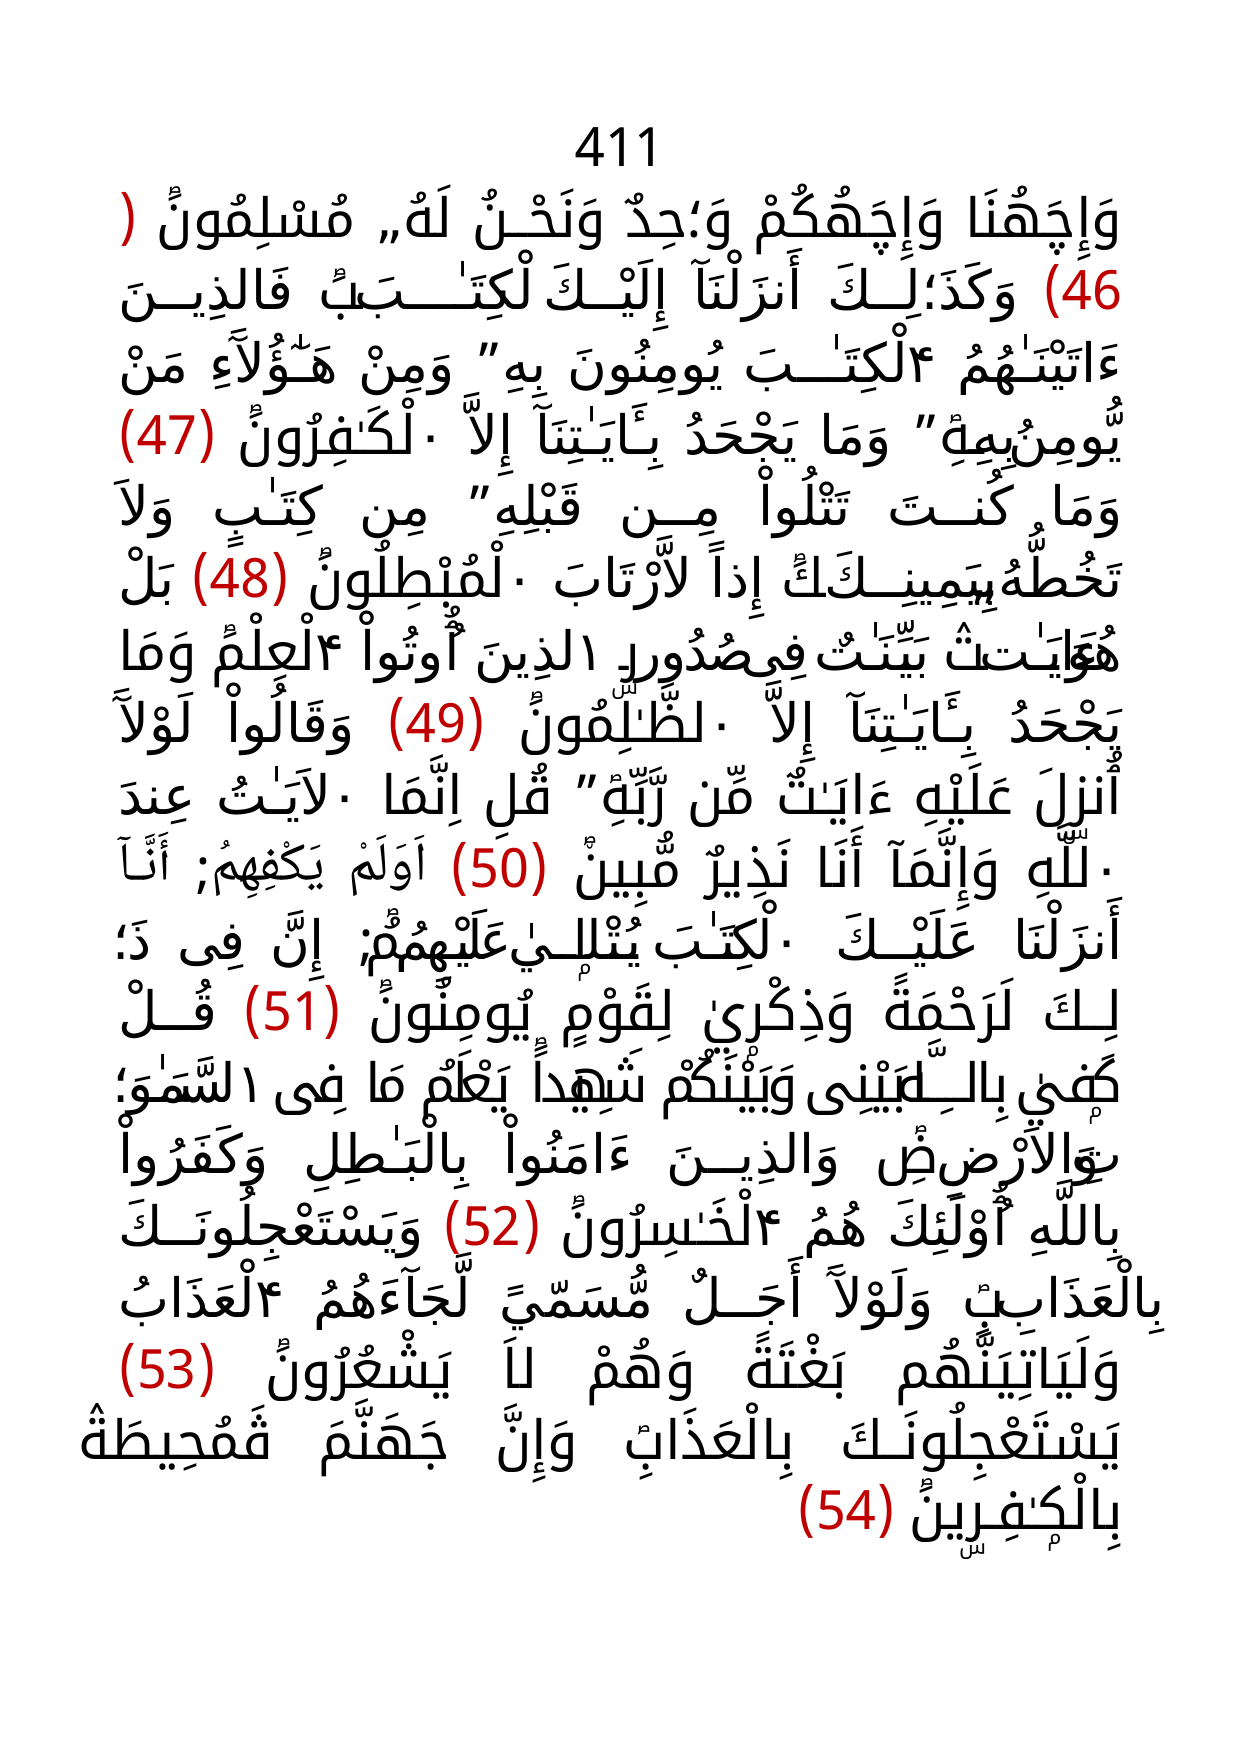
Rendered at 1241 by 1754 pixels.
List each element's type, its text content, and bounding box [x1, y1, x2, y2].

text 411 [118, 118, 1122, 189]
text وَإِچَهُنَا وَإِچَهُكُمْ وَ؛حِدٌ وَنَحْــنُ لَهُ„ مُسْلِمُونَؐ (46) وَكَذَ؛لِــكَ أَنزَلْنَآ إِلَيْــكَ ۰لْكِتَـٰـــبَؐ فَالذِيــنَ ءَاتَيْنَـٰهُمُ ۴لْكِتَـٰــبَ يُومِنُونَ بِهِ” وَمِنْ هَـٰٓؤُلآَءِ مَنْ يُّومِنُ بِهِؐ” وَمَا يَجْحَدُ بِـَٔايَـٰتِنَآ إِلاَّ ۰لْكَـٰفِرُونَؐ (47) وَمَا كُنــتَ تَتْلُواْ مِــن قَبْلِهِ” مِن كِتَـٰبٍ وَلاَ تَخُطُّهُ„ بِيَمِينِــكَؐ إِذاً لاَّرْتَابَ ۰لْمُبْطِلُونَؐ (48) بَلْ هُوَ ءَايَـٰتٛ بَيِّنَـٰتٌ فِى صُدُورۣ ۱لذِينَ ٱُوتُواْ ۴لْعِلْمَؐ وَمَا يَجْحَدُ بِـَٔايَـٰتِنَآ إِلاَّ ۰لظَّـٰلِمُونَؐ (49) وَقَالُواْ لَوْلآَ ٱُنزۣلَ عَلَيْهِ ءَايَـٰتٌ مِّن رَّبِّهِؐ” قُلِ اِنَّمَا ۰لاَيَـٰتُ عِندَ ۰للَّهِ وَإِنَّمَآ أَنَا نَذِيرٌ مُّبِين٘ؐ (50) اَوَلَمْ يَكْفِهِمُ; أَنَّـآ أَنزَلْنَا عَلَيْــكَ ۰لْكِتَـٰبَ يُتْلۭــيٰ عَلَيْهِمُؐ; إِنَّ فِى ذَ؛لِــكَ لَرَحْمَةً وَذِكْرۭيٰ لِقَوْمٍ يُومِنُونَؐ (51) قُــلْ كَفۭـيٰ بِاللَّهِ بَيْنِى وَبَيْنَكُمْ شَهِيداًؐ يَعْلَمُ مَا فِى ۱لسَّمَـٰوَ؛تِ وَالاَرْضِؐ وَالذِيــنَ ءَامَنُواْ بِالْبَـٰطِلِ وَكَفَرُواْ بِاللَّهِ ٱُوْلَئِكَ هُمُ ۴لْخَـٰسِرُونَؐ (52) وَيَسْتَعْجِلُونَــكَ بِالْعَذَابِؐ وَلَوْلآَ أَجَــلٌ مُّسَمّيً لَّجَآءَهُمُ ۴لْعَذَابُ وَلَيَاتِيَنَّهُم بَغْتَةً وَهُمْ لاَ يَشْعُرُونَؐ (53) يَسْتَعْجِلُونَــكَ بِالْعَذَابِؐ وَإِنَّ جَهَنَّمَ ڤَمُحِيطَةٛ بِالْكۭـٰفِـرۣينَؐ (54) [118, 189, 1122, 1552]
